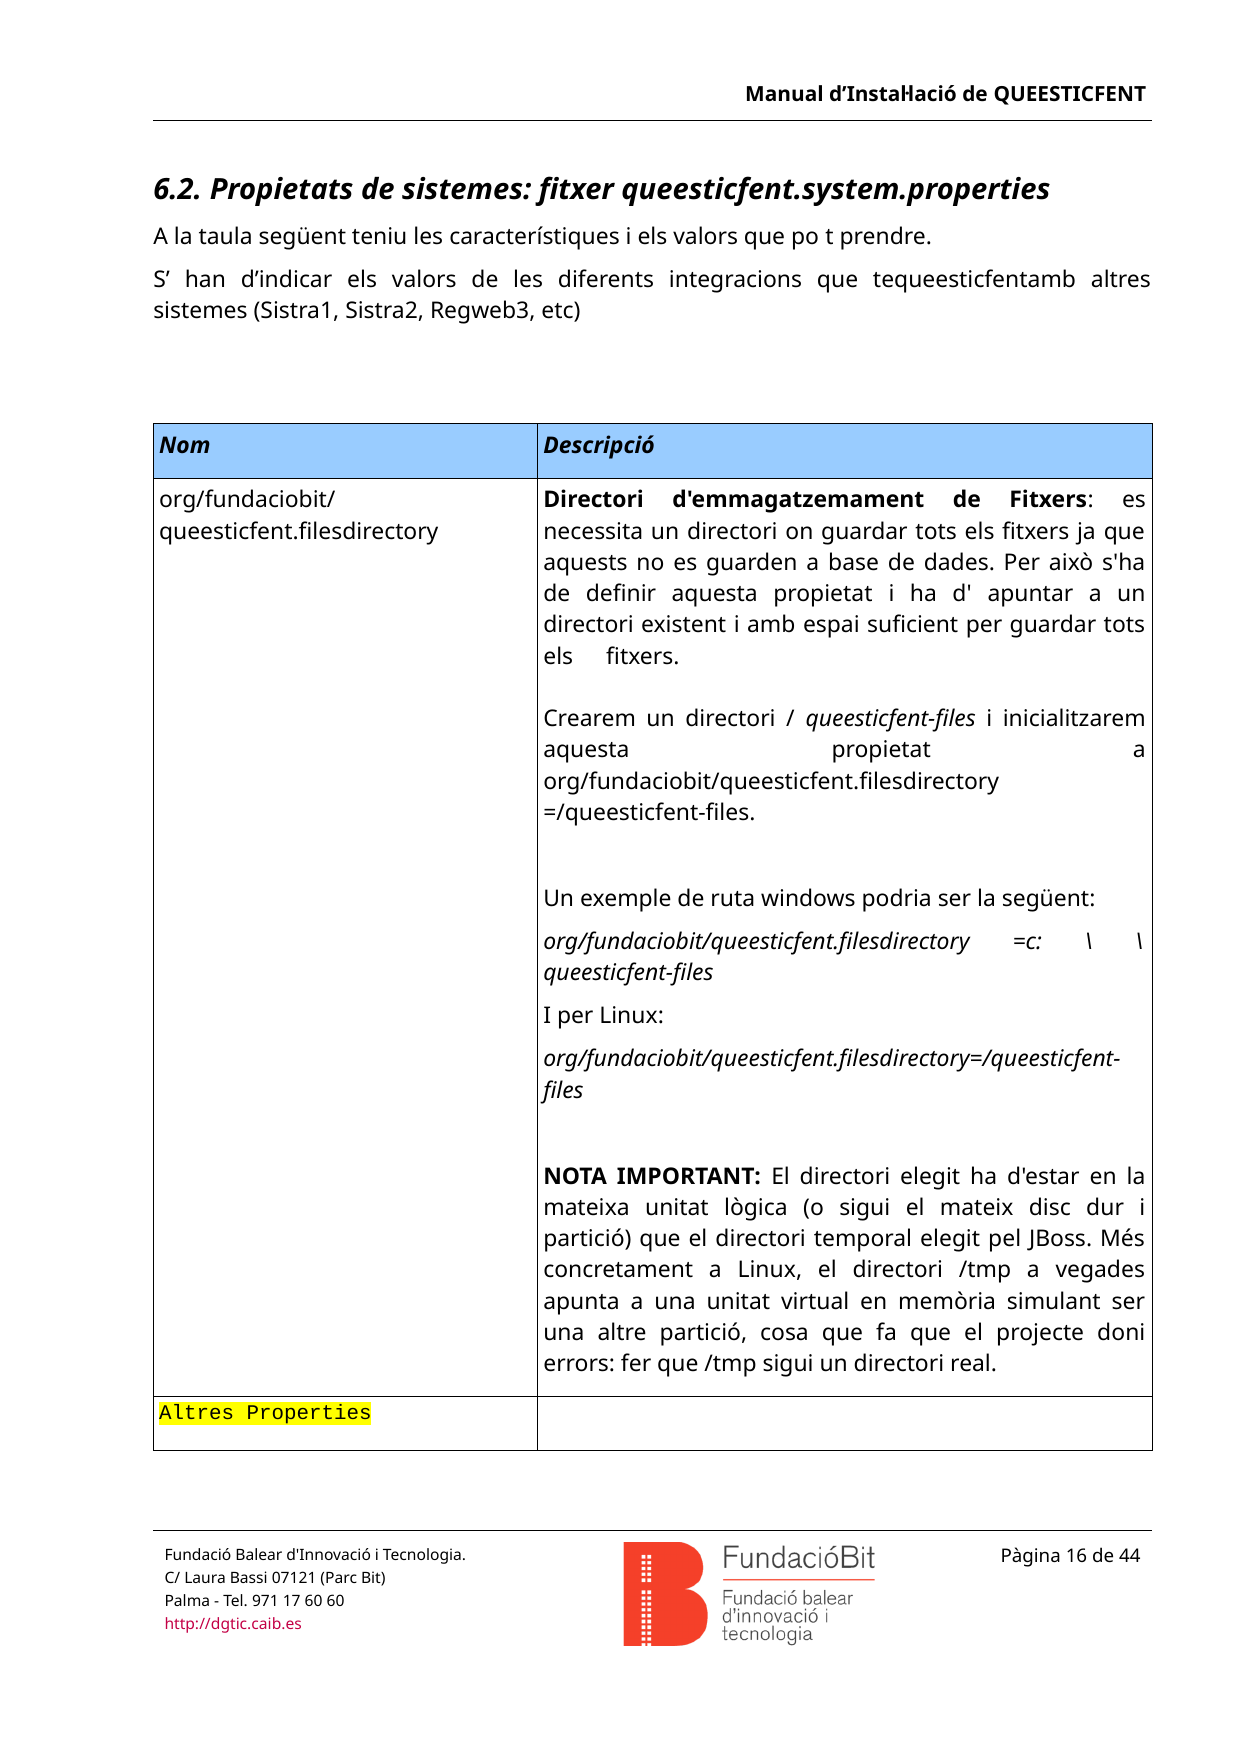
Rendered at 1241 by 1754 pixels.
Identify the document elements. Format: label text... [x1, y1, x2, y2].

table_header Descripció [538, 424, 1152, 478]
table_cell [538, 1397, 1152, 1450]
text A la taula següent teniu les característiques i els valors que po t prendre. [153, 220, 1152, 251]
picture [623, 1542, 875, 1646]
table_header Nom [154, 424, 537, 478]
table_cell Directori d'emmagatzemament de Fitxers: es necessita un directori on guardar tots els fitxers ja que aquests no es guarden a base de dades. Per això s'ha de definir aquesta propietat i ha d' apuntar a un directori existent i amb espai suficient per guardar tots els fitxers. Crearem un directori / queesticfent-files i inicialitzarem aquesta propietat a org/fundaciobit/queesticfent.filesdirectory =/queesticfent-files. Un exemple de ruta windows podria ser la següent: org/fundaciobit/queesticfent.filesdirectory =c: \ \queesticfent-files I per Linux: org/fundaciobit/queesticfent.filesdirectory=/queesticfent-files NOTA IMPORTANT: El directori elegit ha d'estar en la mateixa unitat lògica (o sigui el mateix disc dur i partició) que el directori temporal elegit pel JBoss. Més concretament a Linux, el directori /tmp a vegades apunta a una unitat virtual en memòria simulant ser una altre partició, cosa que fa que el projecte doni errors: fer que /tmp sigui un directori real. [538, 479, 1152, 1396]
subtitle Propietats de sistemes: fitxer queesticfent.system.properties [153, 168, 1152, 208]
text S’ han d’indicar els valors de les diferents integracions que tequeesticfentamb altres sistemes (Sistra1, Sistra2, Regweb3, etc) [153, 263, 1152, 325]
table_cell org/fundaciobit/queesticfent.filesdirectory [154, 479, 537, 1396]
table_cell Altres Properties [154, 1397, 537, 1450]
